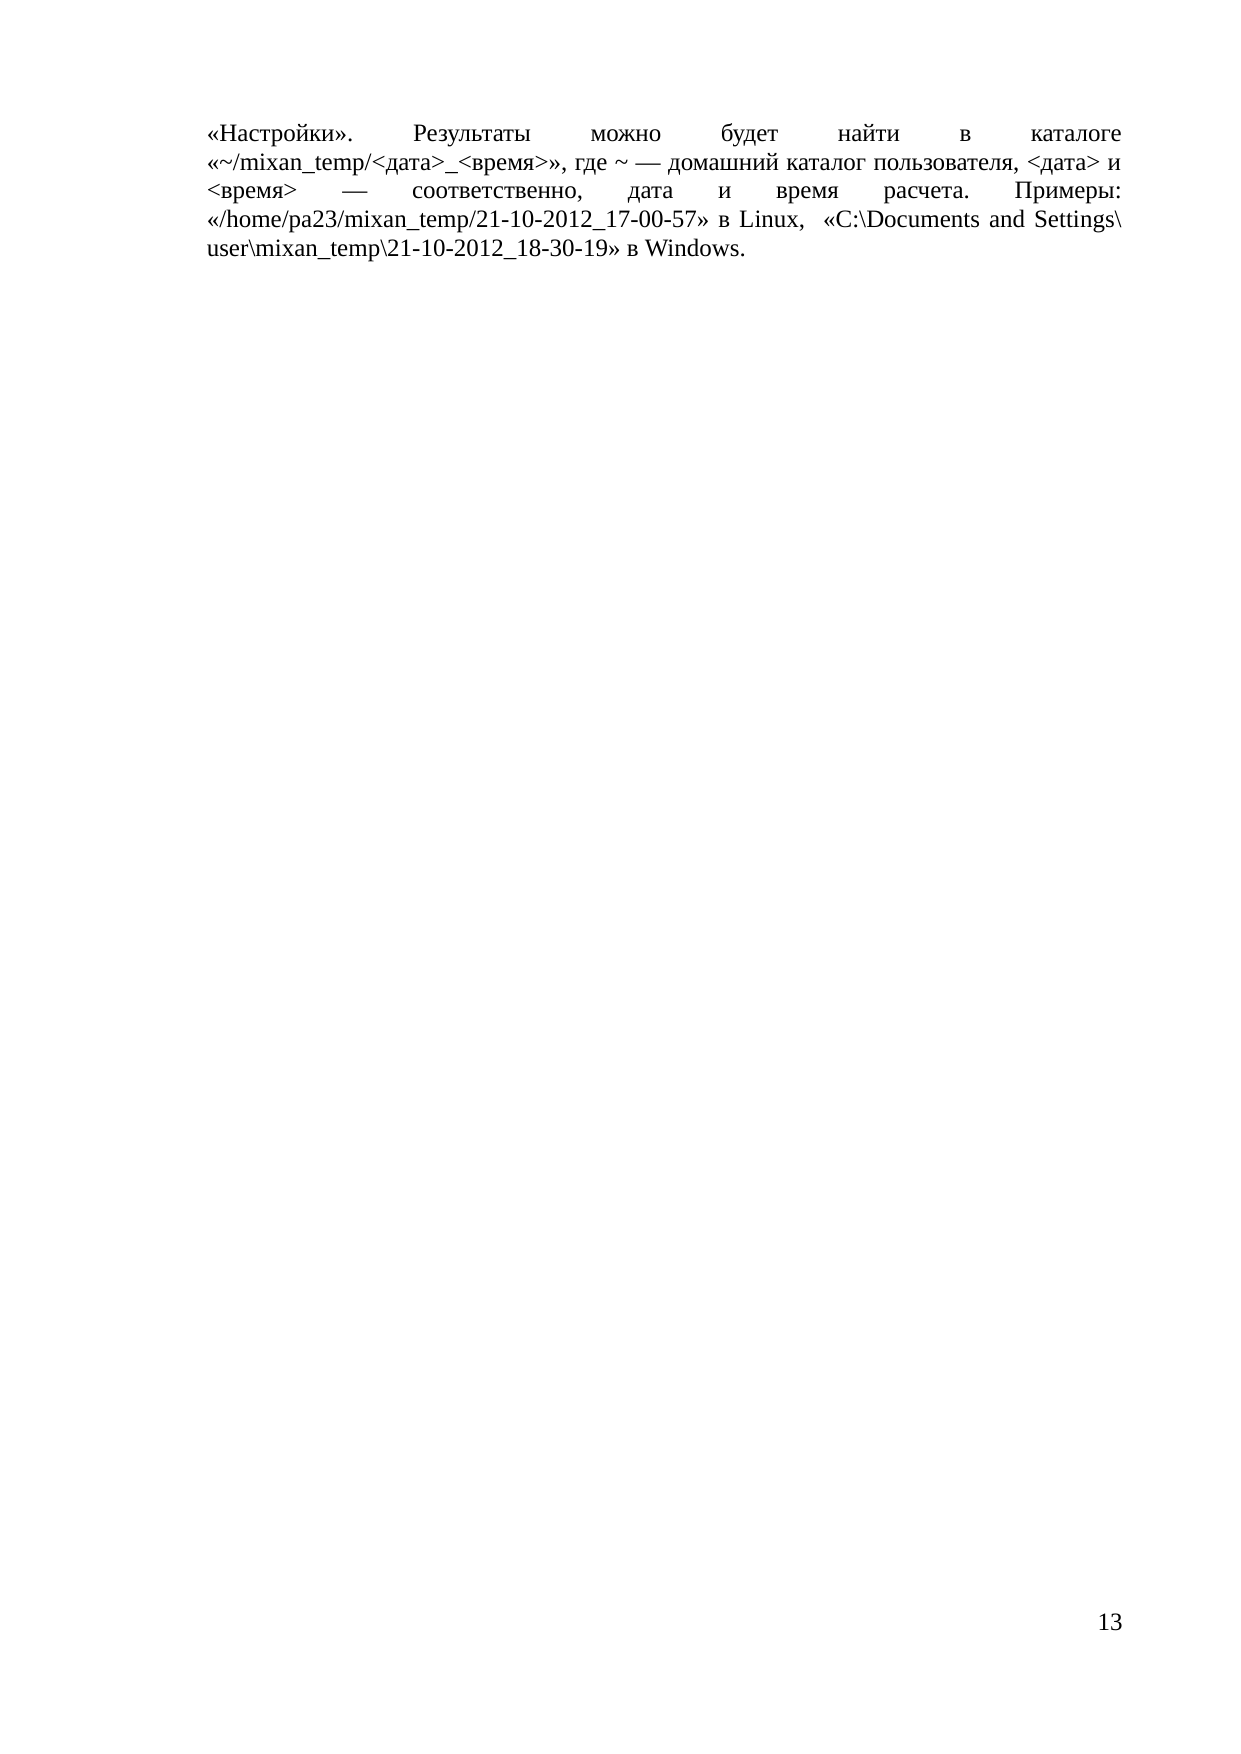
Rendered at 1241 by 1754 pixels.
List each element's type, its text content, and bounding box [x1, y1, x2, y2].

text «Настройки». Результаты можно будет найти в каталоге «~/mixan_temp/<дата>_<время>», где ~ — домашний каталог пользователя, <дата> и <время> — соответственно, дата и время расчета. Примеры: «/home/pa23/mixan_temp/21-10-2012_17-00-57» в Linux, «C:\Documents and Settings\user\mixan_temp\21-10-2012_18-30-19» в Windows. [207, 118, 1122, 262]
